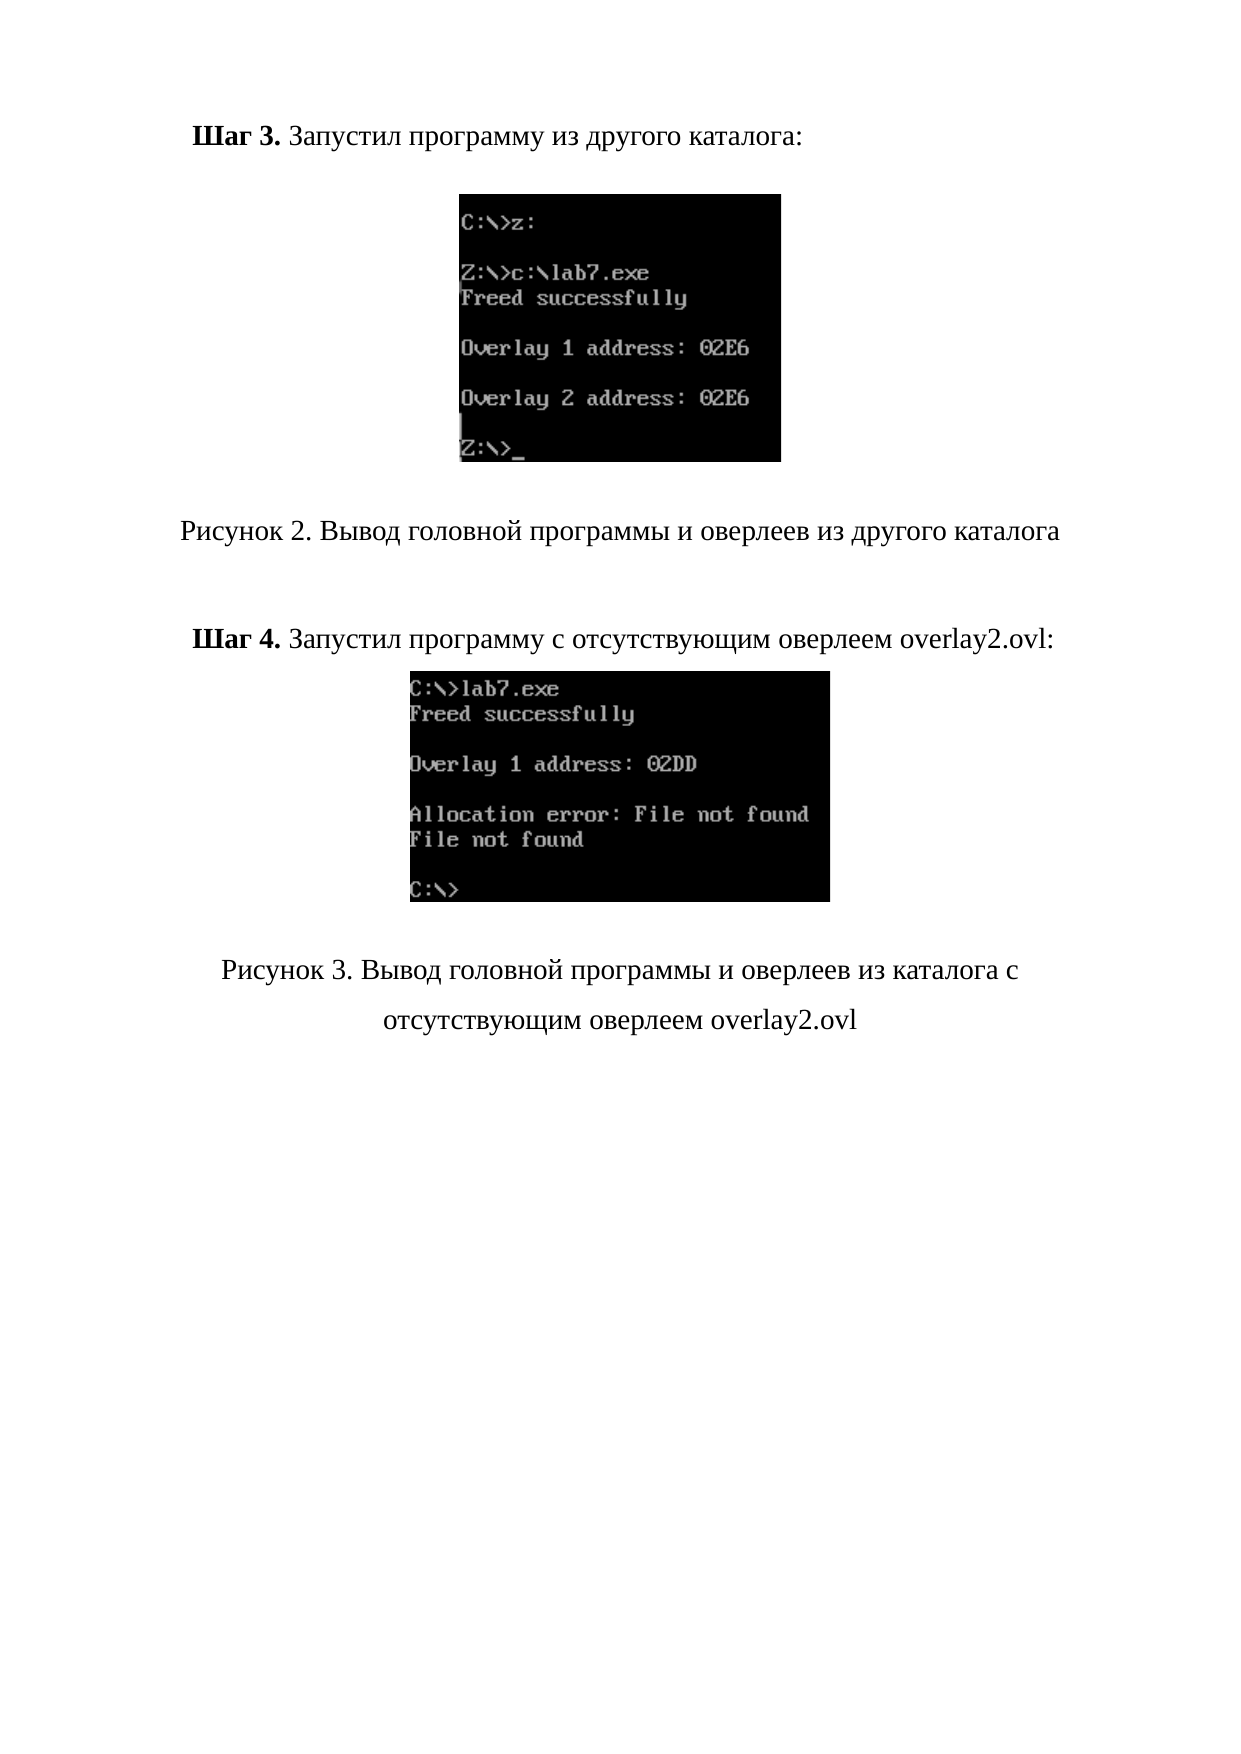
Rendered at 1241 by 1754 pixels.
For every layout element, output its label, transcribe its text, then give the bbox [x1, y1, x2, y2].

picture [410, 671, 831, 902]
text Шаг 3. Запустил программу из другого каталога: [118, 118, 1122, 152]
picture [459, 194, 782, 462]
text Рисунок 3. Вывод головной программы и оверлеев из каталога с отсутствующим оверлеем overlay2.ovl [118, 952, 1122, 1036]
text Шаг 4. Запустил программу с отсутствующим оверлеем overlay2.ovl: [118, 621, 1122, 655]
text Рисунок 2. Вывод головной программы и оверлеев из другого каталога [118, 513, 1122, 547]
